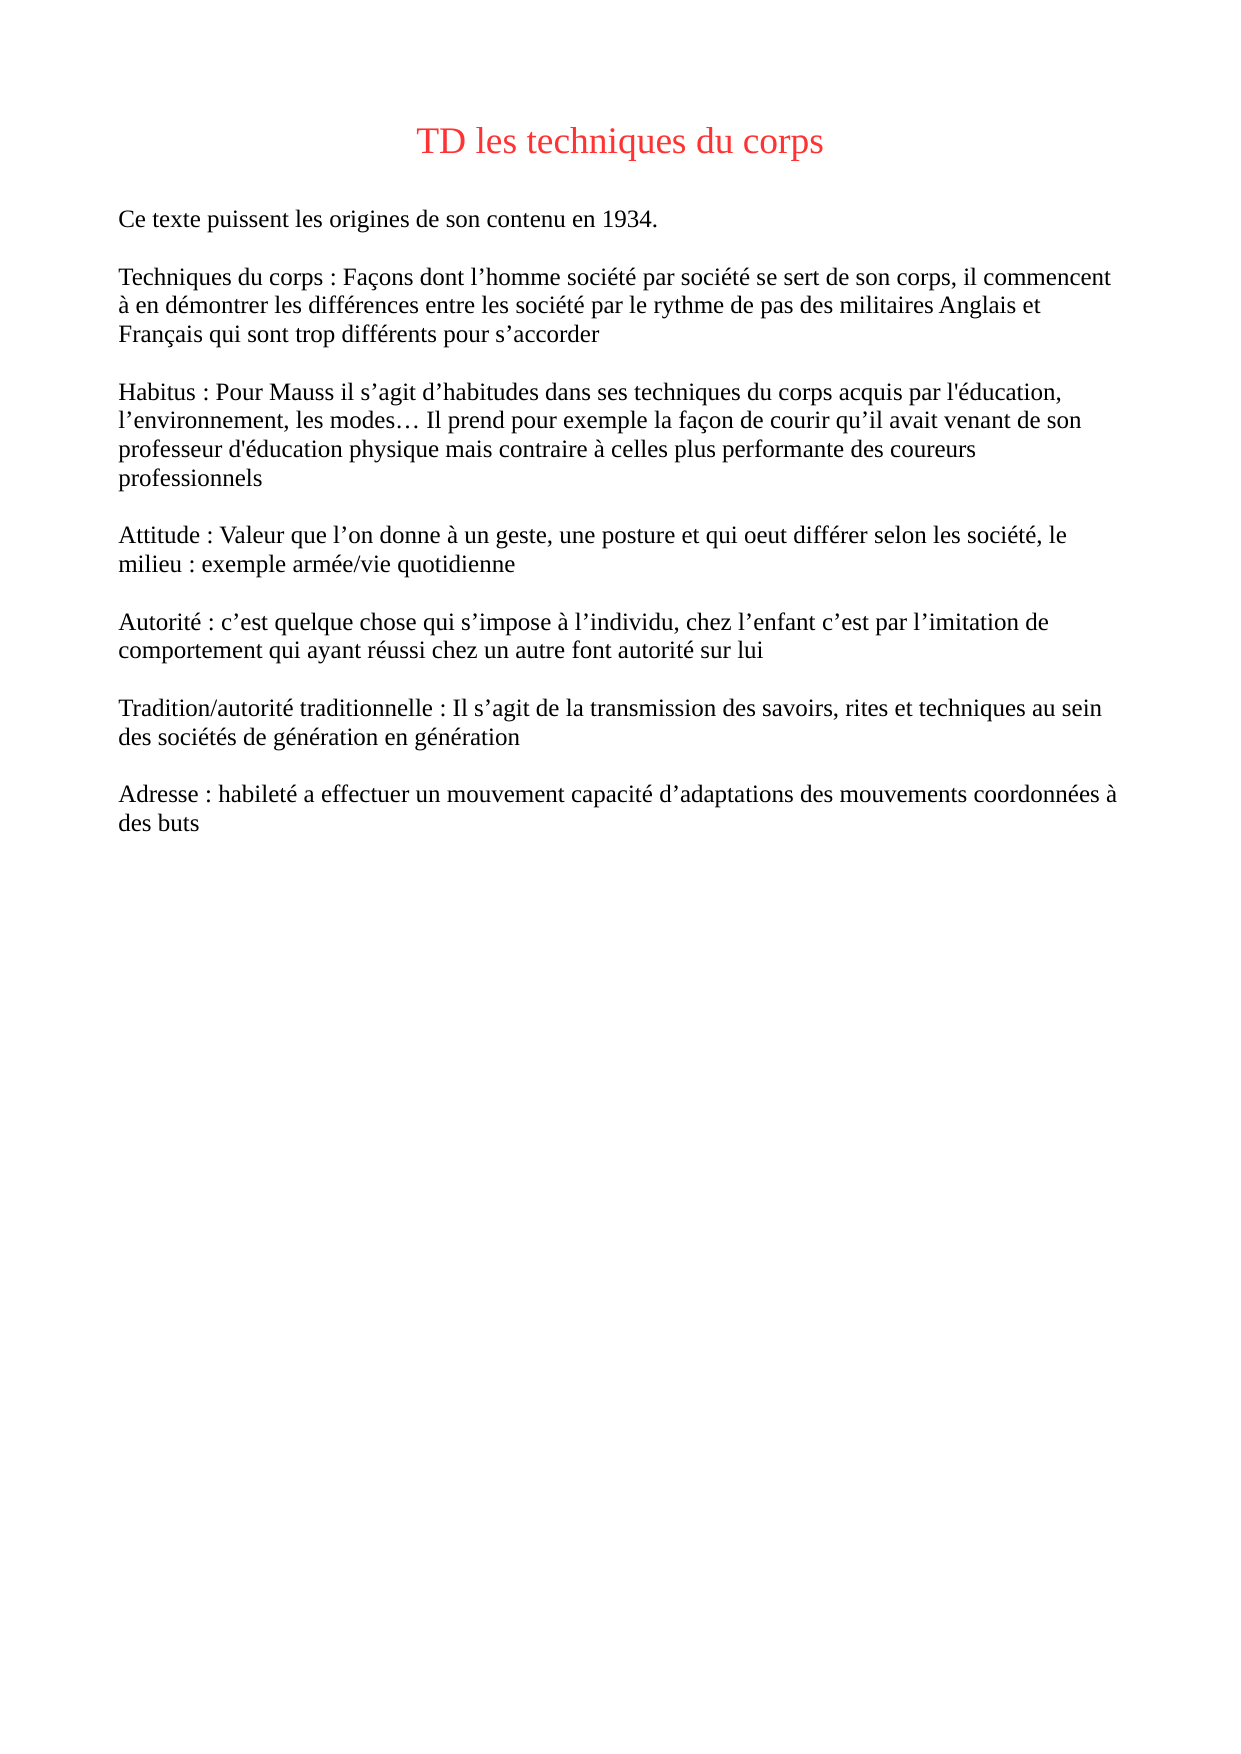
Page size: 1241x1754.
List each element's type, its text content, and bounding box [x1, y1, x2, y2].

text TD les techniques du corps [118, 118, 1122, 161]
text Adresse : habileté a effectuer un mouvement capacité d’adaptations des mouvements coordonnées à des buts [118, 779, 1122, 837]
text Habitus : Pour Mauss il s’agit d’habitudes dans ses techniques du corps acquis par l'éducation, l’environnement, les modes… Il prend pour exemple la façon de courir qu’il avait venant de son professeur d'éducation physique mais contraire à celles plus performante des coureurs professionnels [118, 377, 1122, 492]
text Tradition/autorité traditionnelle : Il s’agit de la transmission des savoirs, rites et techniques au sein des sociétés de génération en génération [118, 693, 1122, 751]
text Ce texte puissent les origines de son contenu en 1934. [118, 204, 1122, 233]
text Autorité : c’est quelque chose qui s’impose à l’individu, chez l’enfant c’est par l’imitation de comportement qui ayant réussi chez un autre font autorité sur lui [118, 607, 1122, 664]
text Attitude : Valeur que l’on donne à un geste, une posture et qui oeut différer selon les société, le milieu : exemple armée/vie quotidienne [118, 521, 1122, 578]
text Techniques du corps : Façons dont l’homme société par société se sert de son corps, il commencent à en démontrer les différences entre les société par le rythme de pas des militaires Anglais et Français qui sont trop différents pour s’accorder [118, 262, 1122, 348]
